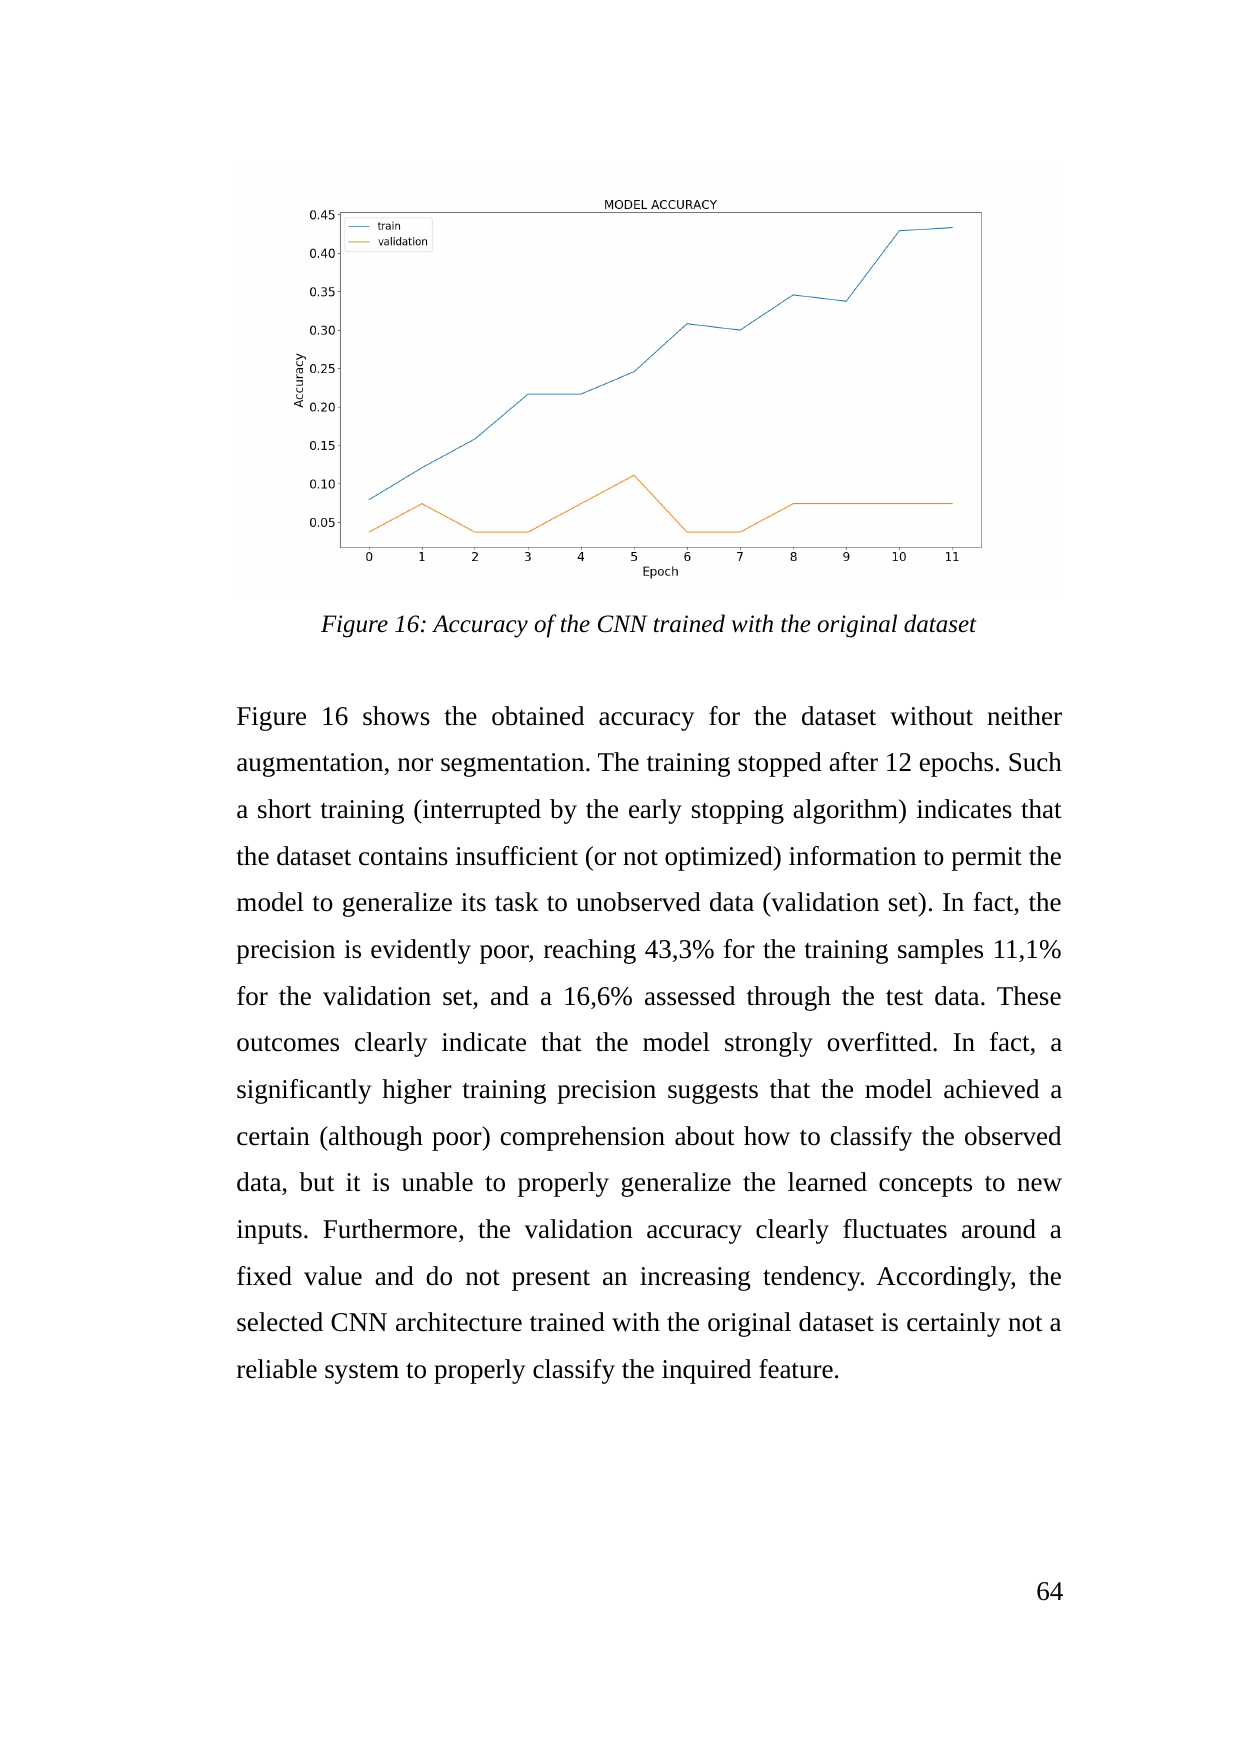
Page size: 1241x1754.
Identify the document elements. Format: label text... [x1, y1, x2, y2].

text Figure 16 shows the obtained accuracy for the dataset without neither augmentation, nor segmentation. The training stopped after 12 epochs. Such a short training (interrupted by the early stopping algorithm) indicates that the dataset contains insufficient (or not optimized) information to permit the model to generalize its task to unobserved data (validation set). In fact, the precision is evidently poor, reaching 43,3% for the training samples 11,1% for the validation set, and a 16,6% assessed through the test data. These outcomes clearly indicate that the model strongly overfitted. In fact, a significantly higher training precision suggests that the model achieved a certain (although poor) comprehension about how to classify the observed data, but it is unable to properly generalize the learned concepts to new inputs. Furthermore, the validation accuracy clearly fluctuates around a fixed value and do not present an increasing tendency. Accordingly, the selected CNN architecture trained with the original dataset is certainly not a reliable system to properly classify the inquired feature. [236, 700, 1063, 1384]
picture [236, 160, 1063, 595]
text Figure 16: Accuracy of the CNN trained with the original dataset [236, 595, 1063, 638]
